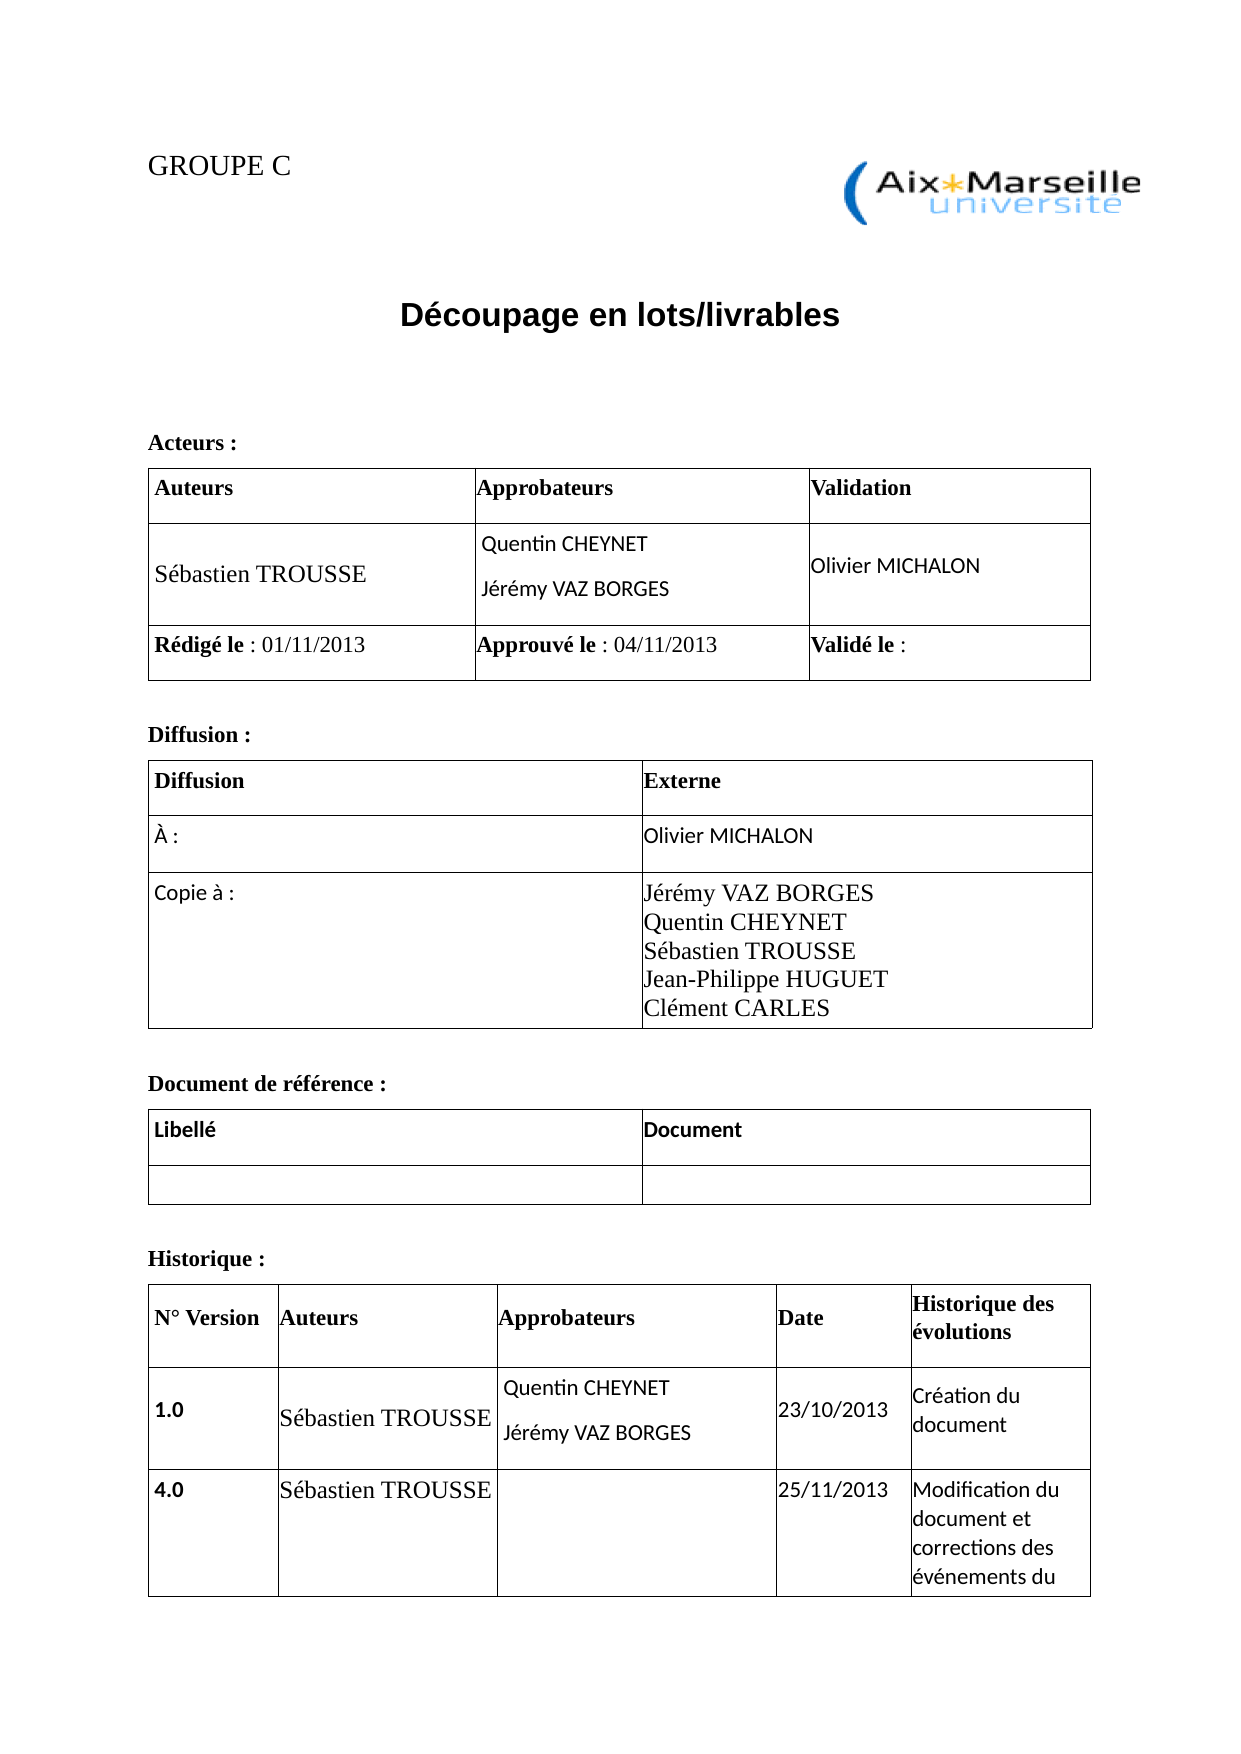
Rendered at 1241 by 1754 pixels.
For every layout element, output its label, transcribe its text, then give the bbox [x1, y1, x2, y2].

table_header Diffusion [149, 761, 642, 815]
table_cell Approuvé le : 04/11/2013 [476, 626, 809, 680]
text Diffusion : [148, 722, 1093, 748]
table_cell 23/10/2013 [777, 1368, 911, 1469]
table_header Auteurs [149, 469, 475, 522]
table_cell Sébastien TROUSSE [279, 1368, 497, 1469]
table_cell [643, 1166, 1090, 1203]
text Acteurs : [148, 428, 1093, 455]
table_cell [149, 1166, 642, 1203]
table_cell Quentin CHEYNET Jérémy VAZ BORGES [476, 524, 809, 625]
text Historique : [148, 1245, 1093, 1272]
table_cell Quentin CHEYNET Jérémy VAZ BORGES [498, 1368, 776, 1469]
table_header Externe [643, 761, 1092, 815]
table_header Libellé [149, 1110, 642, 1165]
text Document de référence : [148, 1069, 1093, 1096]
table_header Historique des évolutions [912, 1285, 1090, 1366]
table_header Document [643, 1110, 1090, 1165]
table_header Auteurs [279, 1285, 497, 1366]
table_cell Modification du document et corrections des événements du [912, 1470, 1090, 1596]
subtitle Découpage en lots/livrables [148, 295, 1093, 333]
table_header N° Version [149, 1285, 278, 1366]
table_cell Olivier MICHALON [643, 816, 1092, 872]
table_cell 1.0 [149, 1368, 278, 1469]
table_cell Rédigé le : 01/11/2013 [149, 626, 475, 680]
table_header Validation [810, 469, 1090, 522]
table_cell 25/11/2013 [777, 1470, 911, 1596]
table_cell Sébastien TROUSSE [149, 524, 475, 625]
table_cell Validé le : [810, 626, 1090, 680]
text GROUPE C [148, 148, 1093, 181]
table_cell Création du document [912, 1368, 1090, 1469]
table_header Approbateurs [476, 469, 809, 522]
table_cell Sébastien TROUSSE [279, 1470, 497, 1596]
table_cell Olivier MICHALON [810, 524, 1090, 625]
table_cell 4.0 [149, 1470, 278, 1596]
table_cell Jérémy VAZ BORGES Quentin CHEYNET Sébastien TROUSSE Jean-Philippe HUGUET Clément CARLES [643, 873, 1092, 1028]
table_cell [498, 1470, 776, 1596]
table_cell À : [149, 816, 642, 872]
table_header Date [777, 1285, 911, 1366]
table_header Approbateurs [498, 1285, 776, 1366]
table_cell Copie à : [149, 873, 642, 1028]
